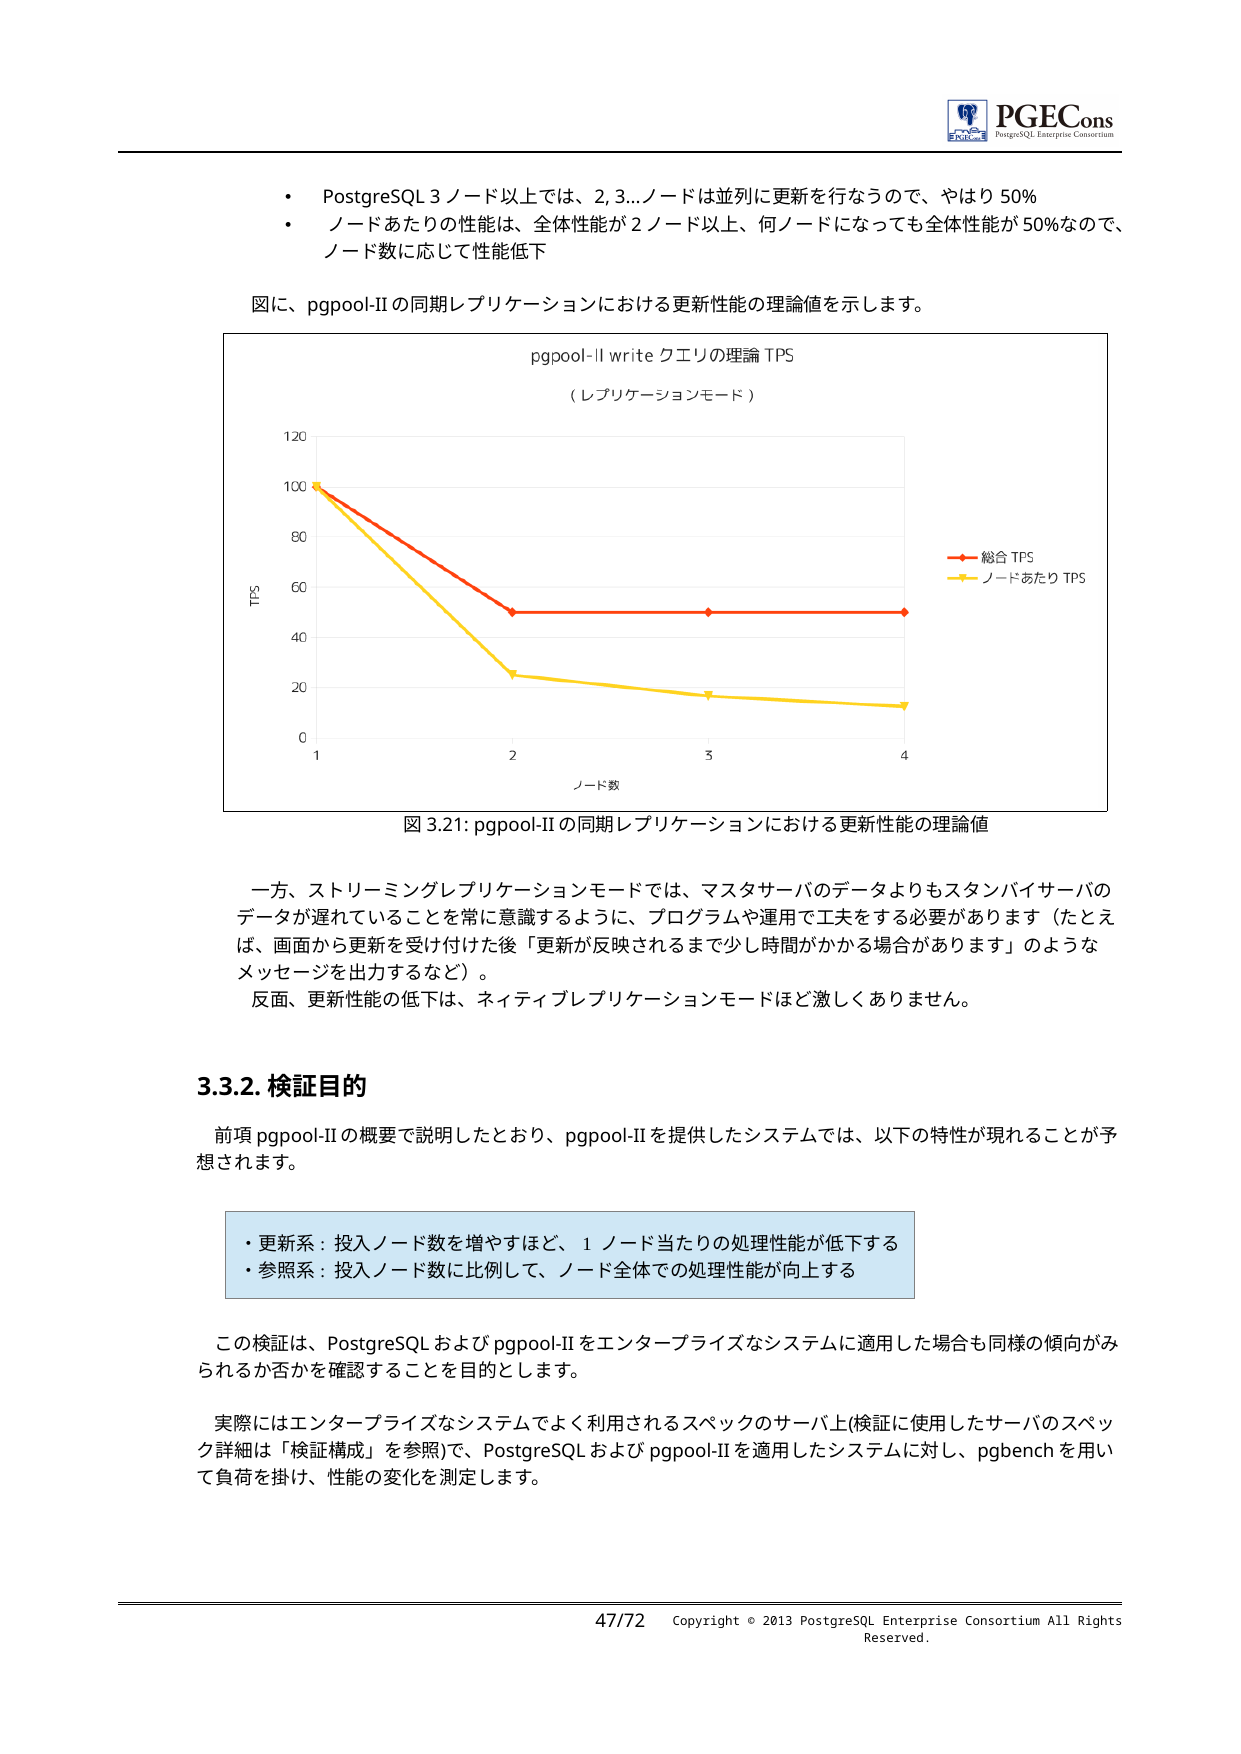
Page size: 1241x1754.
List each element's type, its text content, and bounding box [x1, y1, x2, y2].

text 一方、ストリーミングレプリケーションモードでは、マスタサーバのデータよりもスタンバイサーバのデータが遅れていることを常に意識するように、プログラムや運用で工夫をする必要があります（たとえば、画面から更新を受け付けた後「更新が反映されるまで少し時間がかかる場合があります」のようなメッセージを出力するなど）。 [236, 876, 1122, 984]
subtitle 検証目的 [197, 1067, 1122, 1103]
text 反面、更新性能の低下は、ネィティブレプリケーションモードほど激しくありません。 [236, 984, 1122, 1012]
picture [941, 94, 1119, 147]
text 前項 pgpool-IIの概要で説明したとおり、pgpool-IIを提供したシステムでは、以下の特性が現れることが予想されます。 [197, 1121, 1122, 1175]
list ノードあたりの性能は、全体性能が2ノード以上、何ノードになっても全体性能が50%なので、ノード数に応じて性能低下 [285, 209, 1122, 264]
text 図に、pgpool-IIの同期レプリケーションにおける更新性能の理論値を示します。 [236, 289, 1122, 316]
text 図 3.21: pgpool-IIの同期レプリケーションにおける更新性能の理論値 [286, 812, 1107, 836]
picture [226, 336, 1104, 808]
list PostgreSQL 3ノード以上では、2, 3...ノードは並列に更新を行なうので、やはり50% [285, 182, 1122, 209]
text 実際にはエンタープライズなシステムでよく利用されるスペックのサーバ上(検証に使用したサーバのスペック詳細は「検証構成」を参照)で、PostgreSQLおよびpgpool-IIを適用したシステムに対し、pgbenchを用いて負荷を掛け、性能の変化を測定します。 [197, 1408, 1122, 1490]
text この検証は、PostgreSQLおよびpgpool-IIをエンタープライズなシステムに適用した場合も同様の傾向がみられるか否かを確認することを目的とします。 [197, 1328, 1122, 1383]
